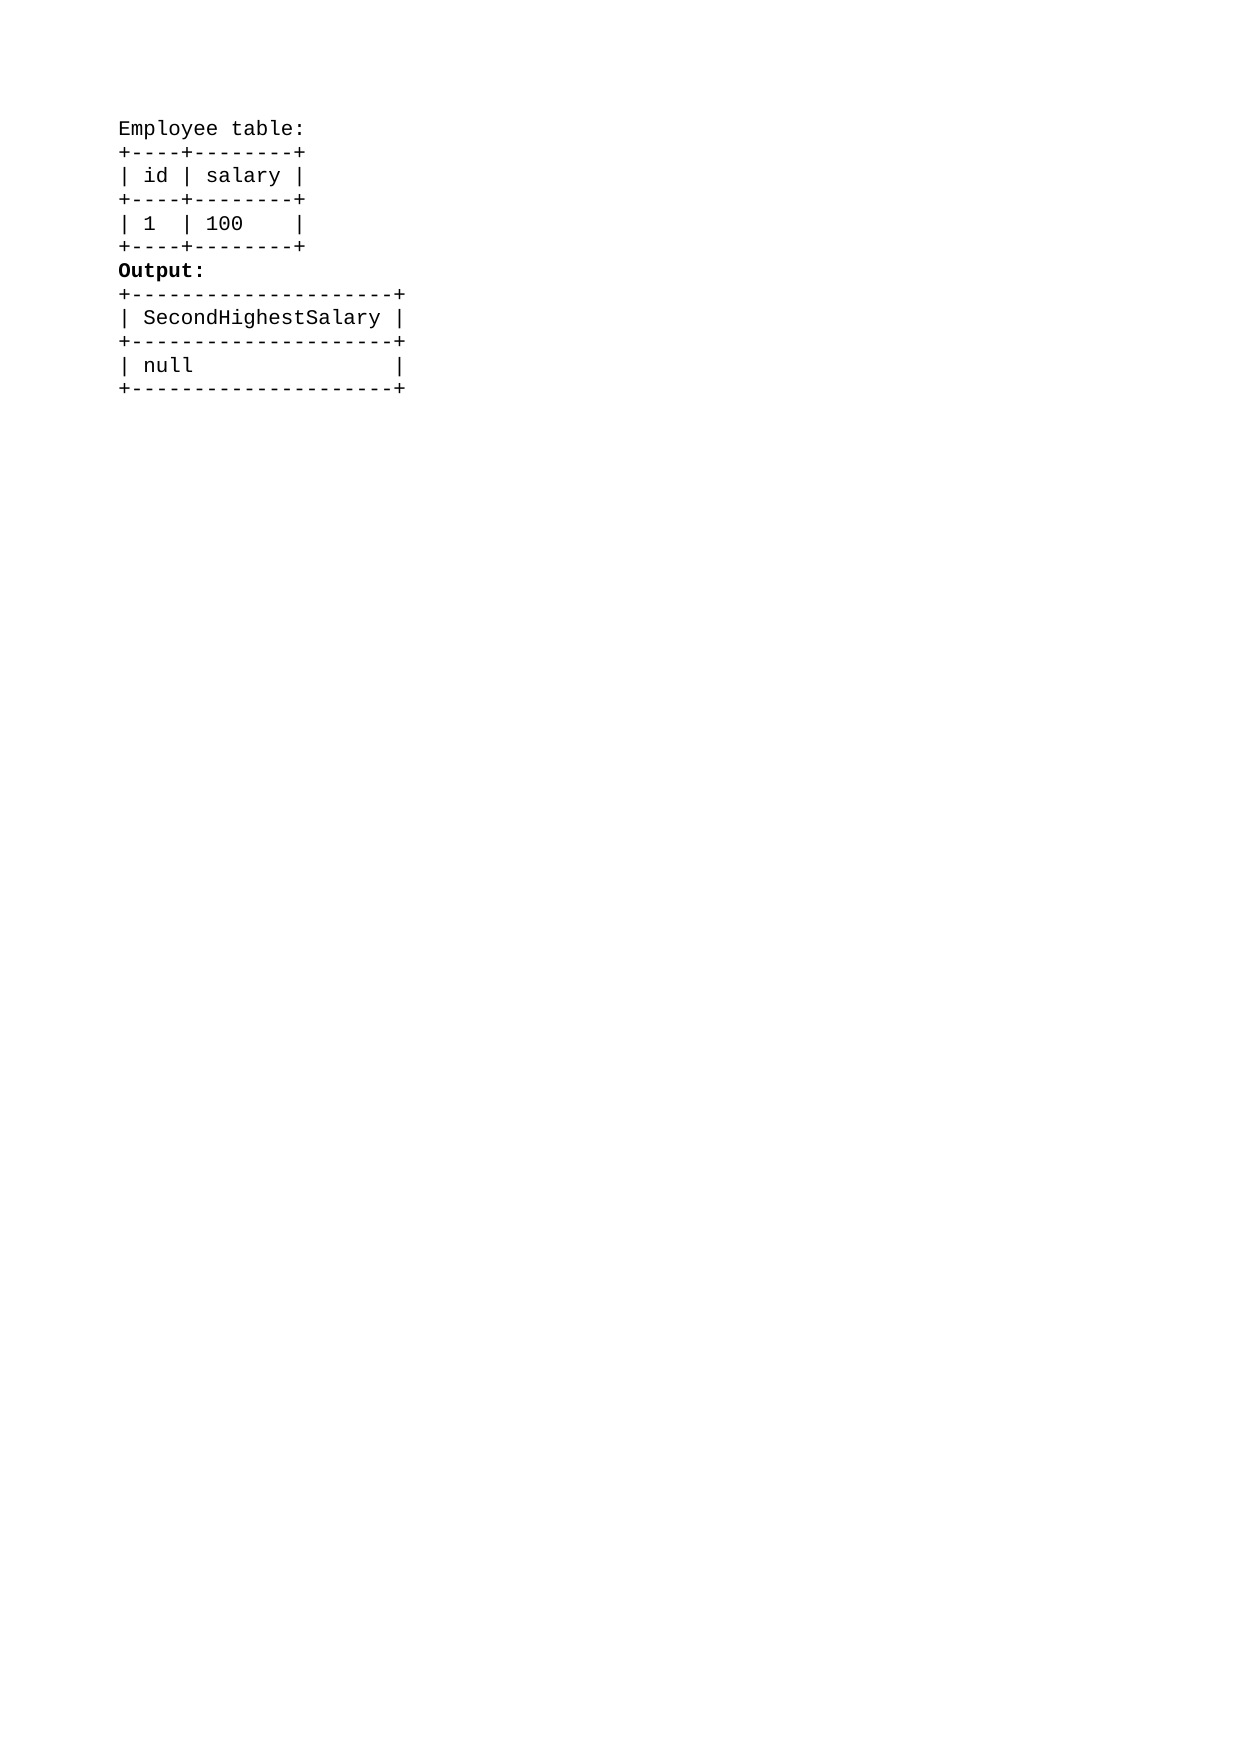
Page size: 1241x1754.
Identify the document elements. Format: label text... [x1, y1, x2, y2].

text | 1 | 100 | [118, 213, 1122, 236]
text Employee table: [118, 118, 1122, 142]
text +----+--------+ [118, 189, 1122, 213]
text | null | [118, 354, 1122, 378]
text +---------------------+ [118, 378, 1122, 402]
text Output: [118, 260, 1122, 284]
text | id | salary | [118, 165, 1122, 189]
text | SecondHighestSalary | [118, 307, 1122, 331]
text +----+--------+ [118, 142, 1122, 165]
text +---------------------+ [118, 331, 1122, 354]
text +----+--------+ [118, 236, 1122, 260]
text +---------------------+ [118, 284, 1122, 307]
